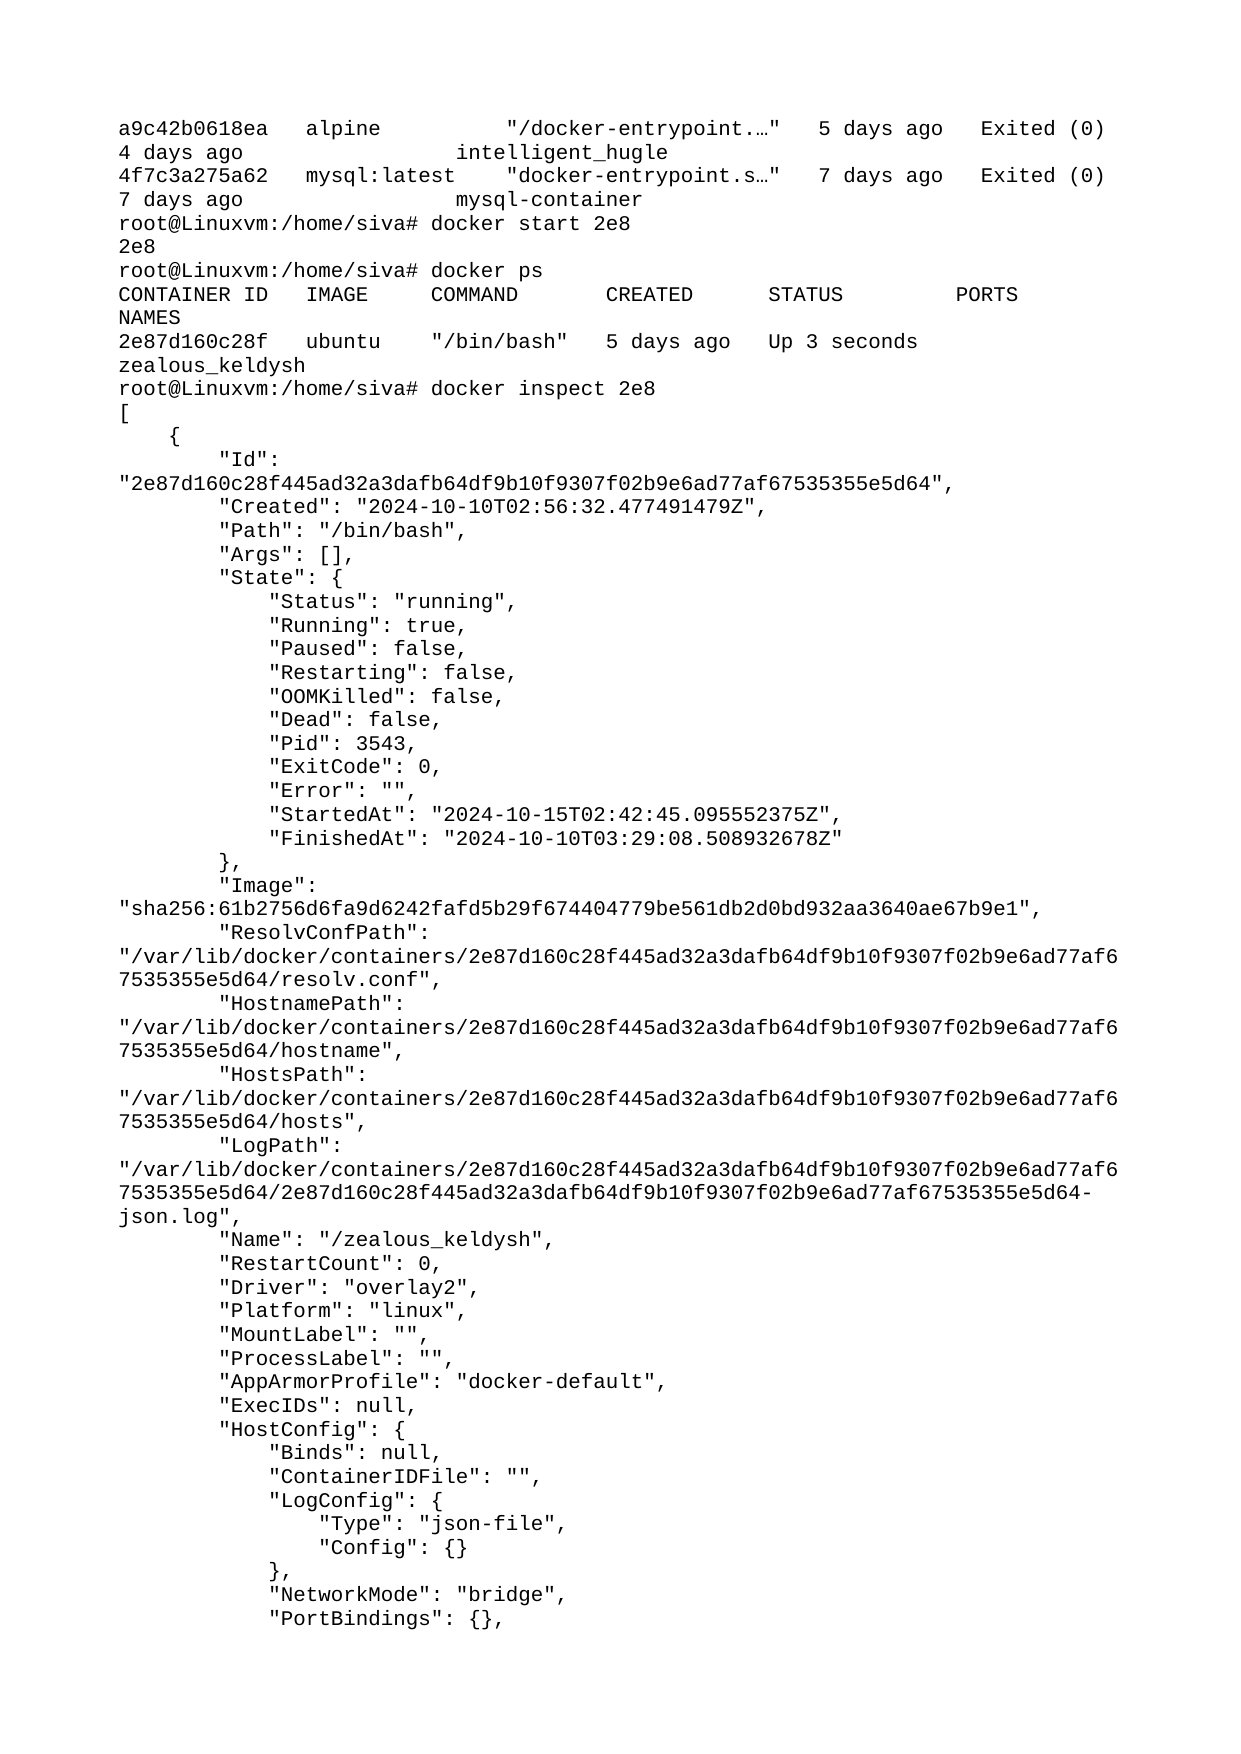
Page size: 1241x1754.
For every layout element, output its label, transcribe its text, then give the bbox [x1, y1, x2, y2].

text "Status": "running", [118, 591, 1122, 615]
text "OOMKilled": false, [118, 686, 1122, 709]
text }, [118, 851, 1122, 875]
text "AppArmorProfile": "docker-default", [118, 1371, 1122, 1395]
text 2e8 [118, 236, 1122, 260]
text root@Linuxvm:/home/siva# docker ps [118, 260, 1122, 284]
text "Args": [], [118, 544, 1122, 567]
text "Driver": "overlay2", [118, 1277, 1122, 1300]
text "Id": "2e87d160c28f445ad32a3dafb64df9b10f9307f02b9e6ad77af67535355e5d64", [118, 449, 1122, 496]
text "ExecIDs": null, [118, 1395, 1122, 1419]
text { [118, 426, 1122, 449]
text 4f7c3a275a62 mysql:latest "docker-entrypoint.s…" 7 days ago Exited (0) 7 days ago mysql-container [118, 165, 1122, 213]
text "Binds": null, [118, 1442, 1122, 1466]
text "FinishedAt": "2024-10-10T03:29:08.508932678Z" [118, 827, 1122, 851]
text CONTAINER ID IMAGE COMMAND CREATED STATUS PORTS NAMES [118, 284, 1122, 331]
text "PortBindings": {}, [118, 1608, 1122, 1631]
text "State": { [118, 567, 1122, 591]
text "Type": "json-file", [118, 1513, 1122, 1537]
text 2e87d160c28f ubuntu "/bin/bash" 5 days ago Up 3 seconds zealous_keldysh [118, 331, 1122, 378]
text "NetworkMode": "bridge", [118, 1584, 1122, 1608]
text "HostnamePath": "/var/lib/docker/containers/2e87d160c28f445ad32a3dafb64df9b10f9307f02b9e6ad77af67535355e5d64/hostname", [118, 993, 1122, 1064]
text "Dead": false, [118, 709, 1122, 733]
text "HostConfig": { [118, 1419, 1122, 1442]
text "Running": true, [118, 615, 1122, 638]
text "ContainerIDFile": "", [118, 1466, 1122, 1489]
text "Pid": 3543, [118, 733, 1122, 757]
text "LogPath": "/var/lib/docker/containers/2e87d160c28f445ad32a3dafb64df9b10f9307f02b9e6ad77af67535355e5d64/2e87d160c28f445ad32a3dafb64df9b10f9307f02b9e6ad77af67535355e5d64-json.log", [118, 1135, 1122, 1229]
text "Config": {} [118, 1537, 1122, 1561]
text "ResolvConfPath": "/var/lib/docker/containers/2e87d160c28f445ad32a3dafb64df9b10f9307f02b9e6ad77af67535355e5d64/resolv.conf", [118, 922, 1122, 993]
text "Image": "sha256:61b2756d6fa9d6242fafd5b29f674404779be561db2d0bd932aa3640ae67b9e1", [118, 875, 1122, 922]
text "Error": "", [118, 780, 1122, 804]
text "LogConfig": { [118, 1489, 1122, 1513]
text "Restarting": false, [118, 662, 1122, 686]
text "StartedAt": "2024-10-15T02:42:45.095552375Z", [118, 804, 1122, 827]
text "ProcessLabel": "", [118, 1348, 1122, 1371]
text }, [118, 1561, 1122, 1584]
text "Created": "2024-10-10T02:56:32.477491479Z", [118, 496, 1122, 520]
text "Path": "/bin/bash", [118, 520, 1122, 544]
text "Platform": "linux", [118, 1300, 1122, 1324]
text "ExitCode": 0, [118, 757, 1122, 780]
text "HostsPath": "/var/lib/docker/containers/2e87d160c28f445ad32a3dafb64df9b10f9307f02b9e6ad77af67535355e5d64/hosts", [118, 1064, 1122, 1135]
text root@Linuxvm:/home/siva# docker inspect 2e8 [118, 378, 1122, 402]
text "RestartCount": 0, [118, 1253, 1122, 1277]
text root@Linuxvm:/home/siva# docker start 2e8 [118, 213, 1122, 236]
text a9c42b0618ea alpine "/docker-entrypoint.…" 5 days ago Exited (0) 4 days ago intelligent_hugle [118, 118, 1122, 165]
text "MountLabel": "", [118, 1324, 1122, 1348]
text "Name": "/zealous_keldysh", [118, 1229, 1122, 1253]
text "Paused": false, [118, 638, 1122, 662]
text [ [118, 402, 1122, 426]
